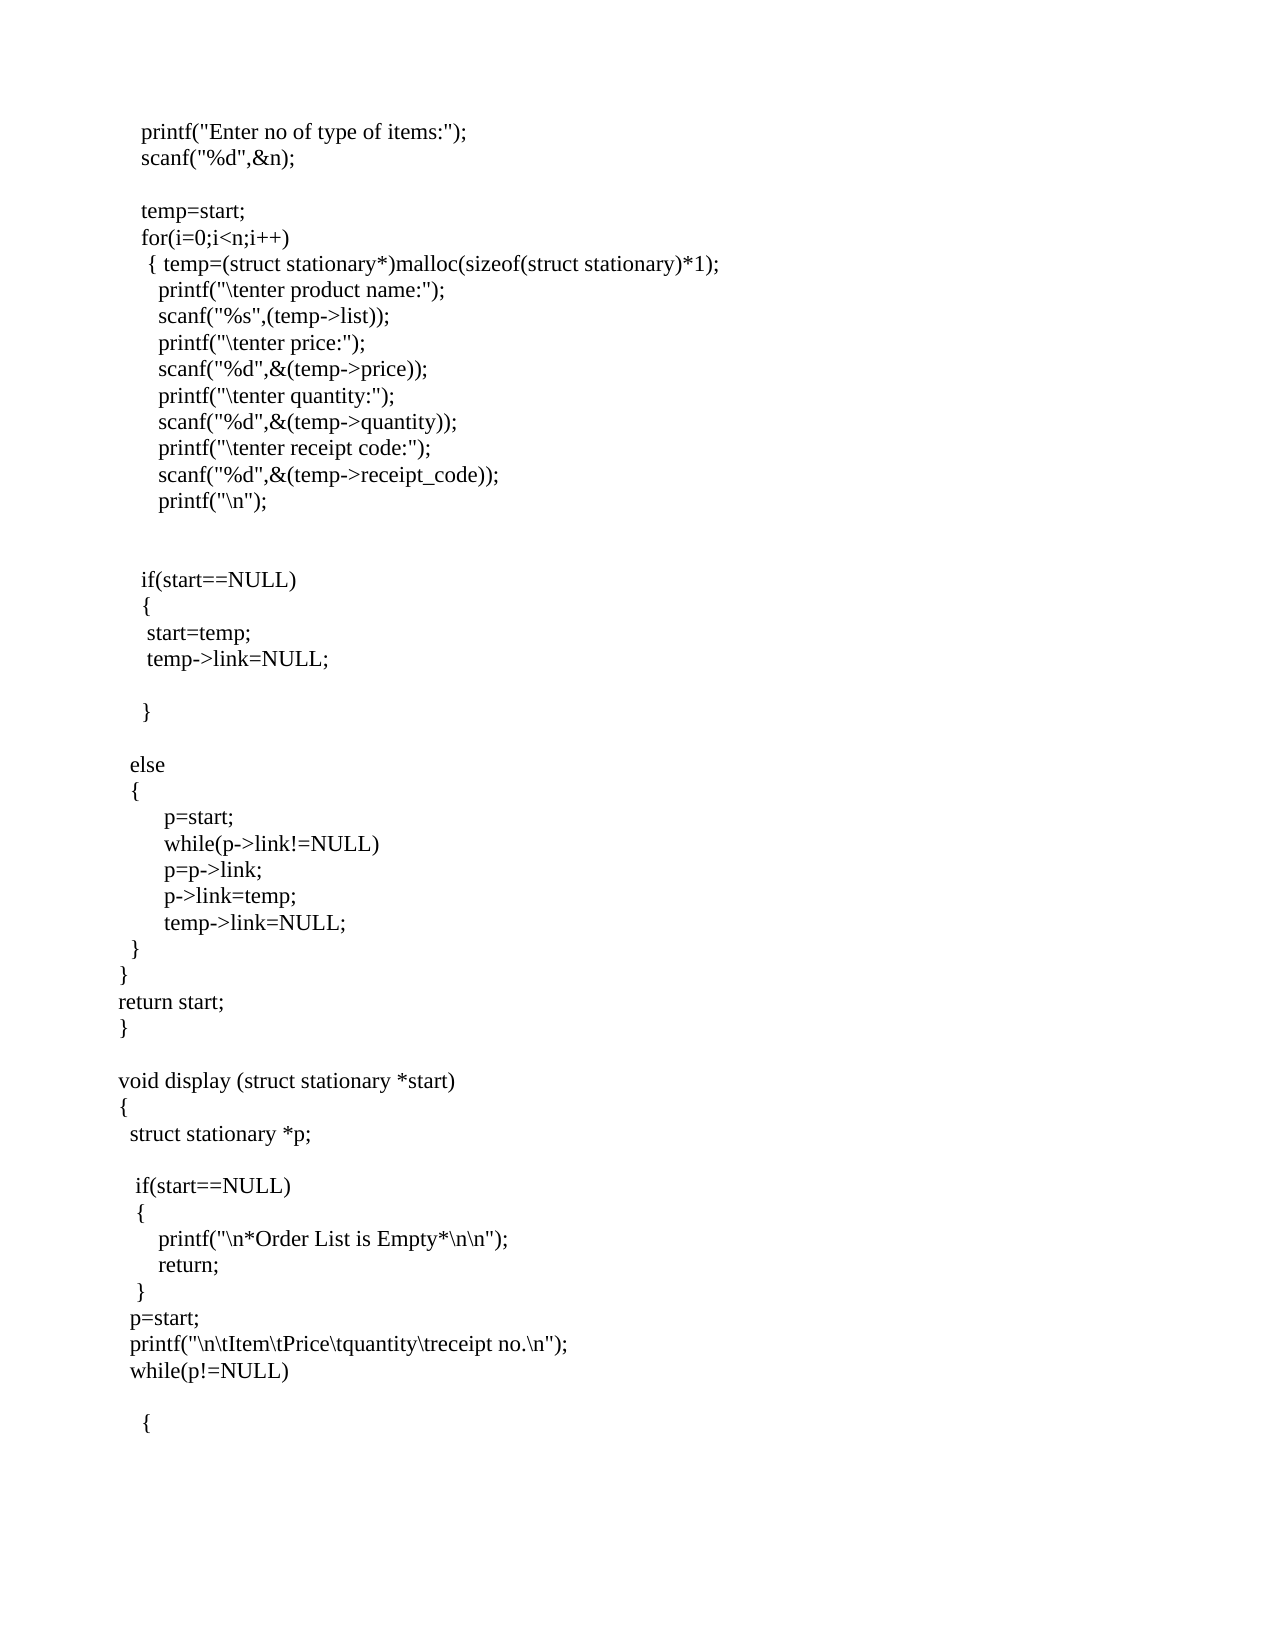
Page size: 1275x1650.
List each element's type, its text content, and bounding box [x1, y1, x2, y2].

text printf("\n"); [118, 487, 1157, 513]
text void display (struct stationary *start) [118, 1067, 1157, 1093]
text } [118, 935, 1157, 961]
text else [118, 751, 1157, 777]
text scanf("%s",(temp->list)); [118, 303, 1157, 329]
text scanf("%d",&(temp->price)); [118, 355, 1157, 382]
text scanf("%d",&n); [118, 144, 1157, 171]
text while(p!=NULL) [118, 1357, 1157, 1383]
text scanf("%d",&(temp->receipt_code)); [118, 461, 1157, 487]
text } [118, 698, 1157, 724]
text { temp=(struct stationary*)malloc(sizeof(struct stationary)*1); [118, 250, 1157, 276]
text return start; [118, 988, 1157, 1014]
text p=p->link; [118, 856, 1157, 882]
text printf("\tenter quantity:"); [118, 382, 1157, 408]
text struct stationary *p; [118, 1119, 1157, 1146]
text return; [118, 1251, 1157, 1278]
text temp=start; [118, 197, 1157, 223]
text printf("\tenter receipt code:"); [118, 434, 1157, 461]
text { [118, 777, 1157, 803]
text if(start==NULL) [118, 1172, 1157, 1199]
text { [118, 1409, 1157, 1436]
text printf("\tenter product name:"); [118, 276, 1157, 303]
text if(start==NULL) [118, 566, 1157, 592]
text for(i=0;i<n;i++) [118, 223, 1157, 250]
text printf("\tenter price:"); [118, 329, 1157, 355]
text temp->link=NULL; [118, 645, 1157, 672]
text p=start; [118, 1304, 1157, 1330]
text temp->link=NULL; [118, 909, 1157, 935]
text scanf("%d",&(temp->quantity)); [118, 408, 1157, 434]
text p=start; [118, 803, 1157, 830]
text printf("Enter no of type of items:"); [118, 118, 1157, 144]
text } [118, 1278, 1157, 1304]
text { [118, 1093, 1157, 1119]
text printf("\n\tItem\tPrice\tquantity\treceipt no.\n"); [118, 1330, 1157, 1357]
text p->link=temp; [118, 882, 1157, 909]
text { [118, 1199, 1157, 1225]
text printf("\n*Order List is Empty*\n\n"); [118, 1225, 1157, 1251]
text start=temp; [118, 619, 1157, 645]
text while(p->link!=NULL) [118, 830, 1157, 856]
text } [118, 961, 1157, 988]
text { [118, 592, 1157, 619]
text } [118, 1014, 1157, 1041]
